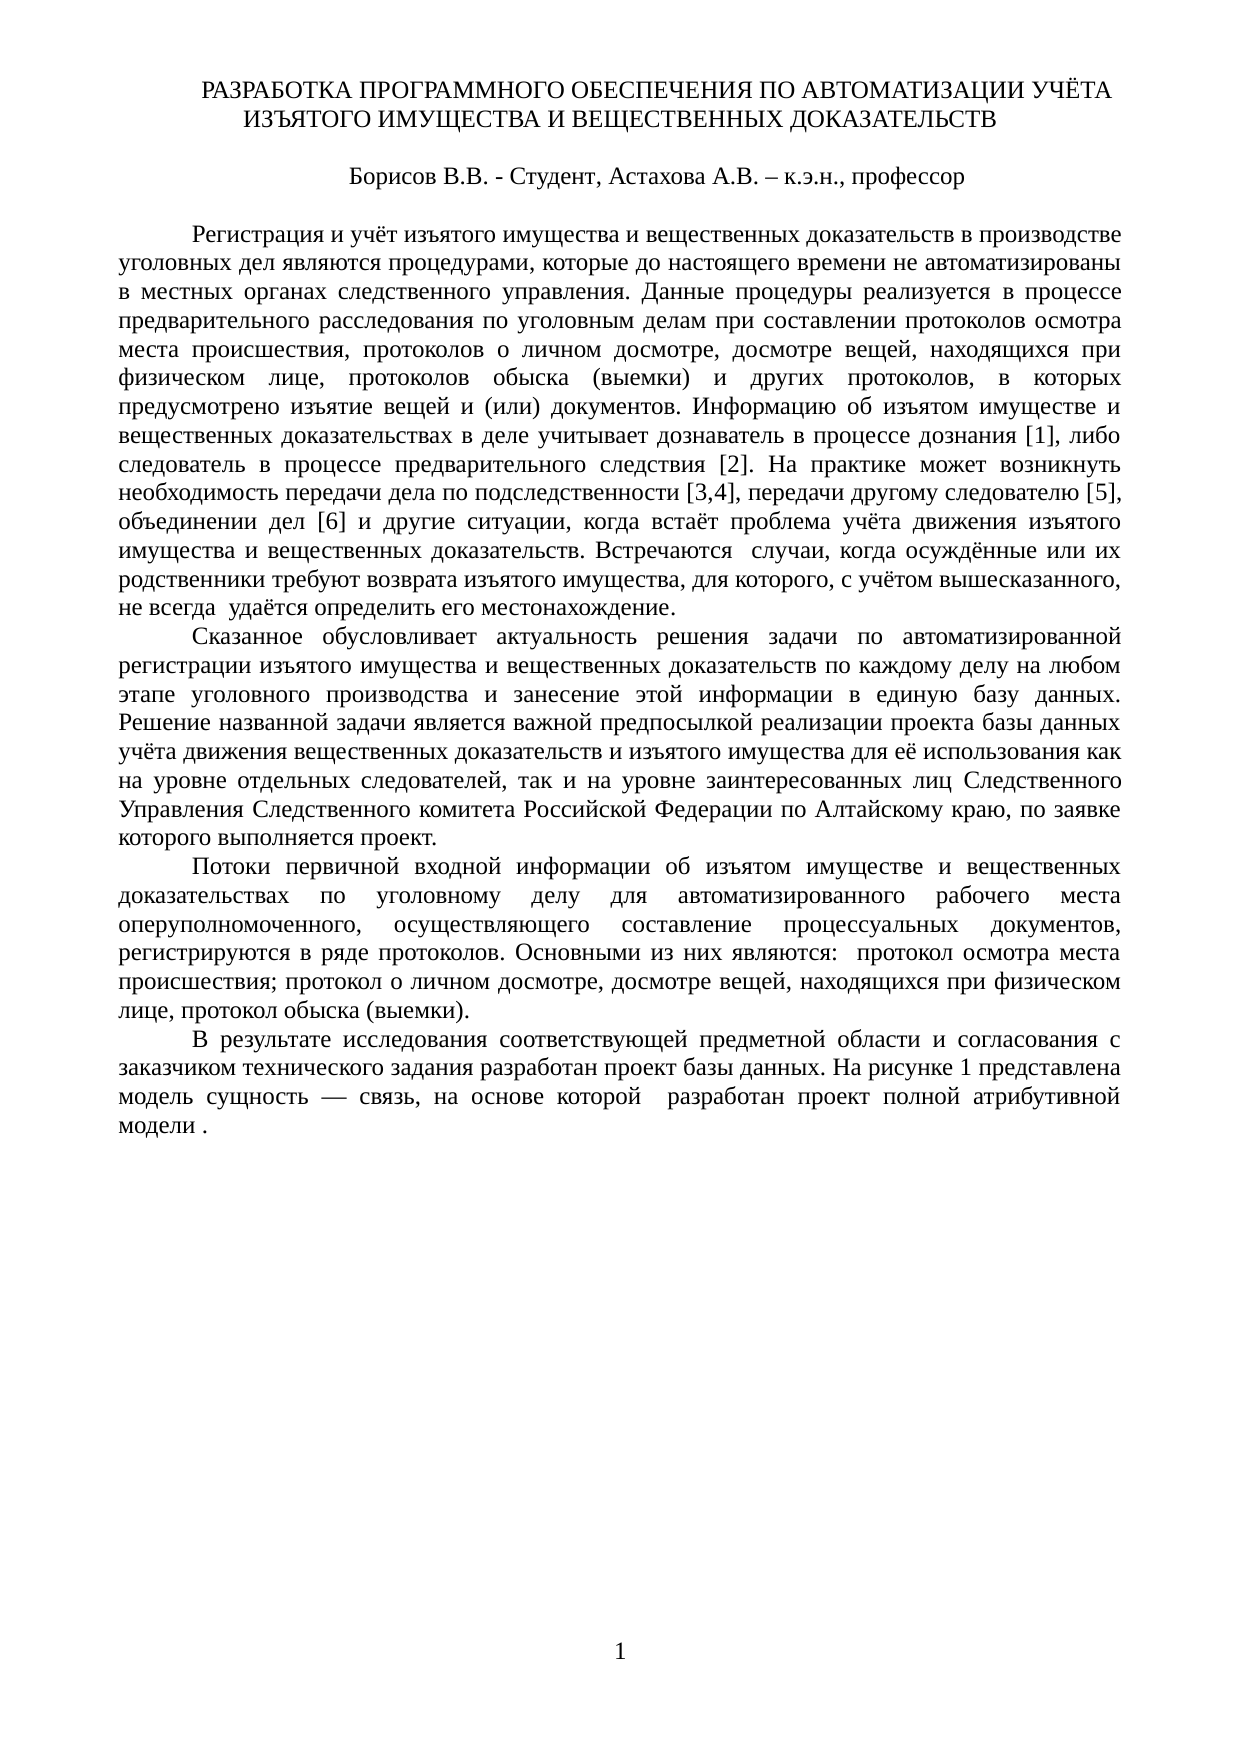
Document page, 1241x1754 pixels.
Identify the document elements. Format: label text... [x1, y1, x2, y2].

text Сказанное обусловливает актуальность решения задачи по автоматизированной регистрации изъятого имущества и вещественных доказательств по каждому делу на любом этапе уголовного производства и занесение этой информации в единую базу данных. Решение названной задачи является важной предпосылкой реализации проекта базы данных учёта движения вещественных доказательств и изъятого имущества для её использования как на уровне отдельных следователей, так и на уровне заинтересованных лиц Следственного Управления Следственного комитета Российской Федерации по Алтайскому краю, по заявке которого выполняется проект. [118, 621, 1122, 851]
text РАЗРАБОТКА ПРОГРАММНОГО ОБЕСПЕЧЕНИЯ ПО АВТОМАТИЗАЦИИ УЧЁТА ИЗЪЯТОГО ИМУЩЕСТВА И ВЕЩЕСТВЕННЫХ ДОКАЗАТЕЛЬСТВ [118, 75, 1122, 132]
text Регистрация и учёт изъятого имущества и вещественных доказательств в производстве уголовных дел являются процедурами, которые до настоящего времени не автоматизированы в местных органах следственного управления. Данные процедуры реализуется в процессе предварительного расследования по уголовным делам при составлении протоколов осмотра места происшествия, протоколов о личном досмотре, досмотре вещей, находящихся при физическом лице, протоколов обыска (выемки) и других протоколов, в которых предусмотрено изъятие вещей и (или) документов. Информацию об изъятом имуществе и вещественных доказательствах в деле учитывает дознаватель в процессе дознания [1], либо следователь в процессе предварительного следствия [2]. На практике может возникнуть необходимость передачи дела по подследственности [3,4], передачи другому следователю [5], объединении дел [6] и другие ситуации, когда встаёт проблема учёта движения изъятого имущества и вещественных доказательств. Встречаются случаи, когда осуждённые или их родственники требуют возврата изъятого имущества, для которого, с учётом вышесказанного, не всегда удаётся определить его местонахождение. [118, 219, 1122, 621]
text Потоки первичной входной информации об изъятом имуществе и вещественных доказательствах по уголовному делу для автоматизированного рабочего места оперуполномоченного, осуществляющего составление процессуальных документов, регистрируются в ряде протоколов. Основными из них являются: протокол осмотра места происшествия; протокол о личном досмотре, досмотре вещей, находящихся при физическом лице, протокол обыска (выемки). [118, 851, 1122, 1024]
text В результате исследования соответствующей предметной области и согласования с заказчиком технического задания разработан проект базы данных. На рисунке 1 представлена модель сущность — связь, на основе которой разработан проект полной атрибутивной модели . [118, 1024, 1122, 1139]
text Борисов В.В. - Студент, Астахова А.В. – к.э.н., профессор [118, 161, 1122, 190]
